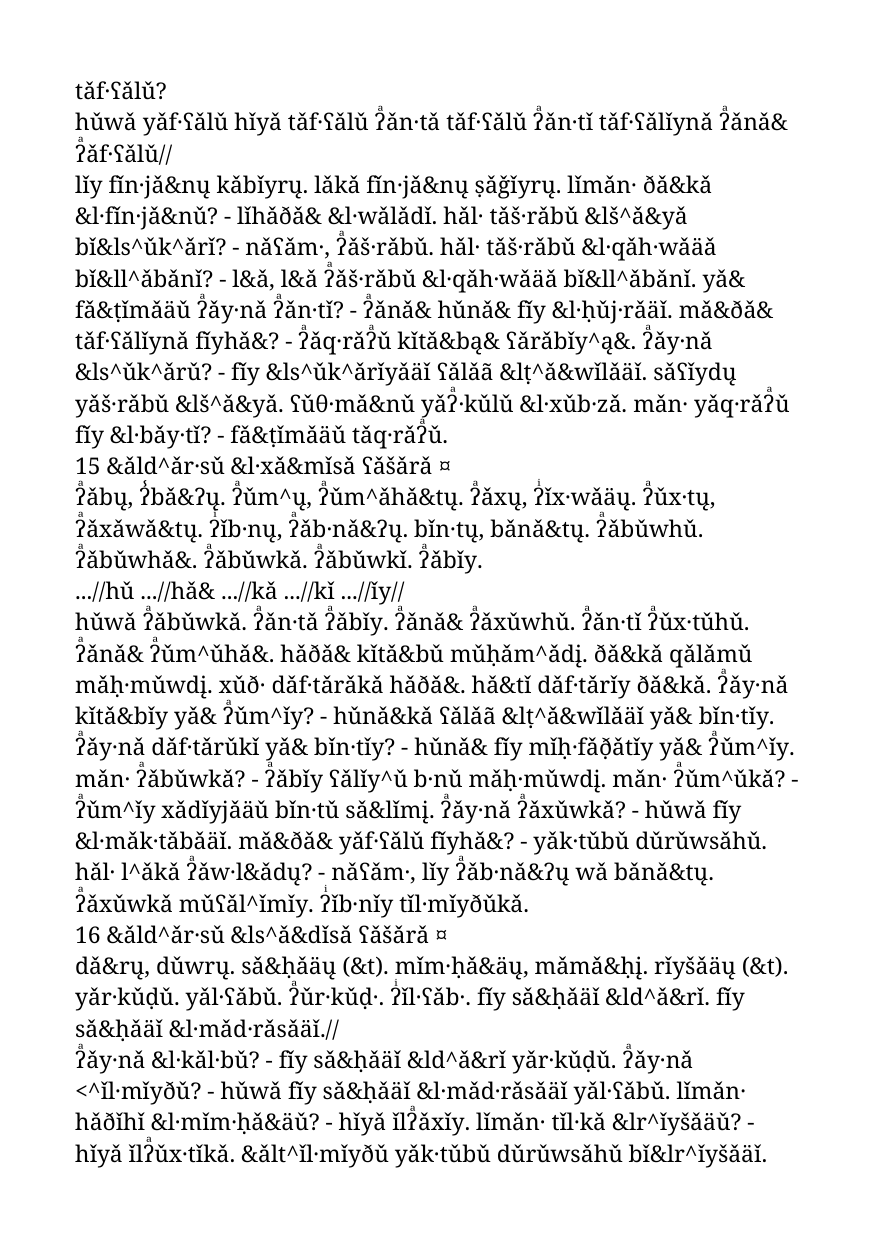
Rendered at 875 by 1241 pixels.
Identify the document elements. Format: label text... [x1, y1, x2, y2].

text hǔwǎ ʔͣǎbǔwkǎ. ʔͣǎn·tǎ ʔͣǎbǐy. ʔͣǎnǎ& ʔͣǎxǔwhǔ. ʔͣǎn·tǐ ʔͣǔx·tǔhǔ. ʔͣǎnǎ& ʔͣǔm^ǔhǎ&. hǎðǎ& kǐtǎ&bǔ mǔḥǎm^ǎdį. ðǎ&kǎ qǎlǎmǔ mǎḥ·mǔwdį. xǔð· dǎf·tǎrǎkǎ hǎðǎ&. hǎ&tǐ dǎf·tǎrǐy ðǎ&kǎ. ʔͣǎy·nǎ kǐtǎ&bǐy yǎ& ʔͣǔm^ǐy? - hǔnǎ&kǎ ʕǎlǎã &lṭ^ǎ&wǐlǎäǐ yǎ& bǐn·tǐy. ʔͣǎy·nǎ dǎf·tǎrǔkǐ yǎ& bǐn·tǐy? - hǔnǎ& fǐy mǐḥ·fǎð̣ǎtǐy yǎ& ʔͣǔm^ǐy. mǎn· ʔͣǎbǔwkǎ? - ʔͣǎbǐy ʕǎlǐy^ǔ b·nǔ mǎḥ·mǔwdį. mǎn· ʔͣǔm^ǔkǎ? - ʔͣǔm^ǐy xǎdǐyjǎäǔ bǐn·tǔ sǎ&lǐmį. ʔͣǎy·nǎ ʔͣǎxǔwkǎ? - hǔwǎ fǐy &l·mǎk·tǎbǎäǐ. mǎ&ðǎ& yǎf·ʕǎlǔ fǐyhǎ&? - yǎk·tǔbǔ dǔrǔwsǎhǔ. hǎl· l^ǎkǎ ʔͣǎw·l&ǎdų? - nǎʕǎm·, lǐy ʔͣǎb·nǎ&ʔų wǎ bǎnǎ&tų. ʔͣǎxǔwkǎ mǔʕǎl^ǐmǐy. ʔͥǐb·nǐy tǐl·mǐyðǔkǎ. [75, 606, 799, 919]
text ʔͣǎbų, ʔ̾bǎ&ʔų. ʔͣǔm^ų, ʔͣǔm^ǎhǎ&tų. ʔͣǎxų, ʔͥǐx·wǎäų. ʔͣǔx·tų, ʔͣǎxǎwǎ&tų. ʔͥǐb·nų, ʔͣǎb·nǎ&ʔų. bǐn·tų, bǎnǎ&tų. ʔͣǎbǔwhǔ. ʔͣǎbǔwhǎ&. ʔͣǎbǔwkǎ. ʔͣǎbǔwkǐ. ʔͣǎbǐy. [75, 481, 799, 575]
text lǐy fǐn·jǎ&nų kǎbǐyrų. lǎkǎ fǐn·jǎ&nų ṣǎǧǐyrų. lǐmǎn· ðǎ&kǎ &l·fǐn·jǎ&nǔ? - lǐhǎðǎ& &l·wǎlǎdǐ. hǎl· tǎš·rǎbǔ &lš^ǎ&yǎ bǐ&ls^ǔk^ǎrǐ? - nǎʕǎm·, ʔͣǎš·rǎbǔ. hǎl· tǎš·rǎbǔ &l·qǎh·wǎäǎ bǐ&ll^ǎbǎnǐ? - l&ǎ, l&ǎ ʔͣǎš·rǎbǔ &l·qǎh·wǎäǎ bǐ&ll^ǎbǎnǐ. yǎ& fǎ&ṭǐmǎäǔ ʔͣǎy·nǎ ʔͣǎn·tǐ? - ʔͣǎnǎ& hǔnǎ& fǐy &l·ḥǔj·rǎäǐ. mǎ&ðǎ& tǎf·ʕǎlǐynǎ fǐyhǎ&? - ʔͣǎq·rǎʔͣǔ kǐtǎ&bą& ʕǎrǎbǐy^ą&. ʔͣǎy·nǎ &ls^ǔk^ǎrǔ? - fǐy &ls^ǔk^ǎrǐyǎäǐ ʕǎlǎã &lṭ^ǎ&wǐlǎäǐ. sǎʕǐydų yǎš·rǎbǔ &lš^ǎ&yǎ. ʕǔθ·mǎ&nǔ yǎʔͣ·kǔlǔ &l·xǔb·zǎ. mǎn· yǎq·rǎʔͣǔ fǐy &l·bǎy·tǐ? - fǎ&ṭǐmǎäǔ tǎq·rǎʔͣǔ. [75, 169, 799, 450]
text 15 &ǎld^ǎr·sǔ &l·xǎ&mǐsǎ ʕǎšǎrǎ ¤ [75, 450, 799, 481]
text ...//hǔ ...//hǎ& ...//kǎ ...//kǐ ...//ǐy// [75, 575, 799, 606]
text hǔwǎ yǎf·ʕǎlǔ hǐyǎ tǎf·ʕǎlǔ ʔͣǎn·tǎ tǎf·ʕǎlǔ ʔͣǎn·tǐ tǎf·ʕǎlǐynǎ ʔͣǎnǎ& ʔͣǎf·ʕǎlǔ// [75, 106, 799, 169]
text tǎf·ʕǎlǔ? [75, 75, 799, 106]
text ʔͣǎy·nǎ &l·kǎl·bǔ? - fǐy sǎ&ḥǎäǐ &ld^ǎ&rǐ yǎr·kǔḍǔ. ʔͣǎy·nǎ <^ǐl·mǐyðǔ? - hǔwǎ fǐy sǎ&ḥǎäǐ &l·mǎd·rǎsǎäǐ yǎl·ʕǎbǔ. lǐmǎn· hǎðǐhǐ &l·mǐm·ḥǎ&äǔ? - hǐyǎ ǐlʔͣǎxǐy. lǐmǎn· tǐl·kǎ &lr^ǐyšǎäǔ? - hǐyǎ ǐlʔͣǔx·tǐkǎ. &ǎlt^ǐl·mǐyðǔ yǎk·tǔbǔ dǔrǔwsǎhǔ bǐ&lr^ǐyšǎäǐ. [75, 1044, 799, 1169]
text dǎ&rų, dǔwrų. sǎ&ḥǎäų (&t). mǐm·ḥǎ&äų, mǎmǎ&ḥį. rǐyšǎäų (&t). yǎr·kǔḍǔ. yǎl·ʕǎbǔ. ʔͣǔr·kǔḍ·. ʔͥǐl·ʕǎb·. fǐy sǎ&ḥǎäǐ &ld^ǎ&rǐ. fǐy sǎ&ḥǎäǐ &l·mǎd·rǎsǎäǐ.// [75, 950, 799, 1044]
text 16 &ǎld^ǎr·sǔ &ls^ǎ&dǐsǎ ʕǎšǎrǎ ¤ [75, 919, 799, 950]
